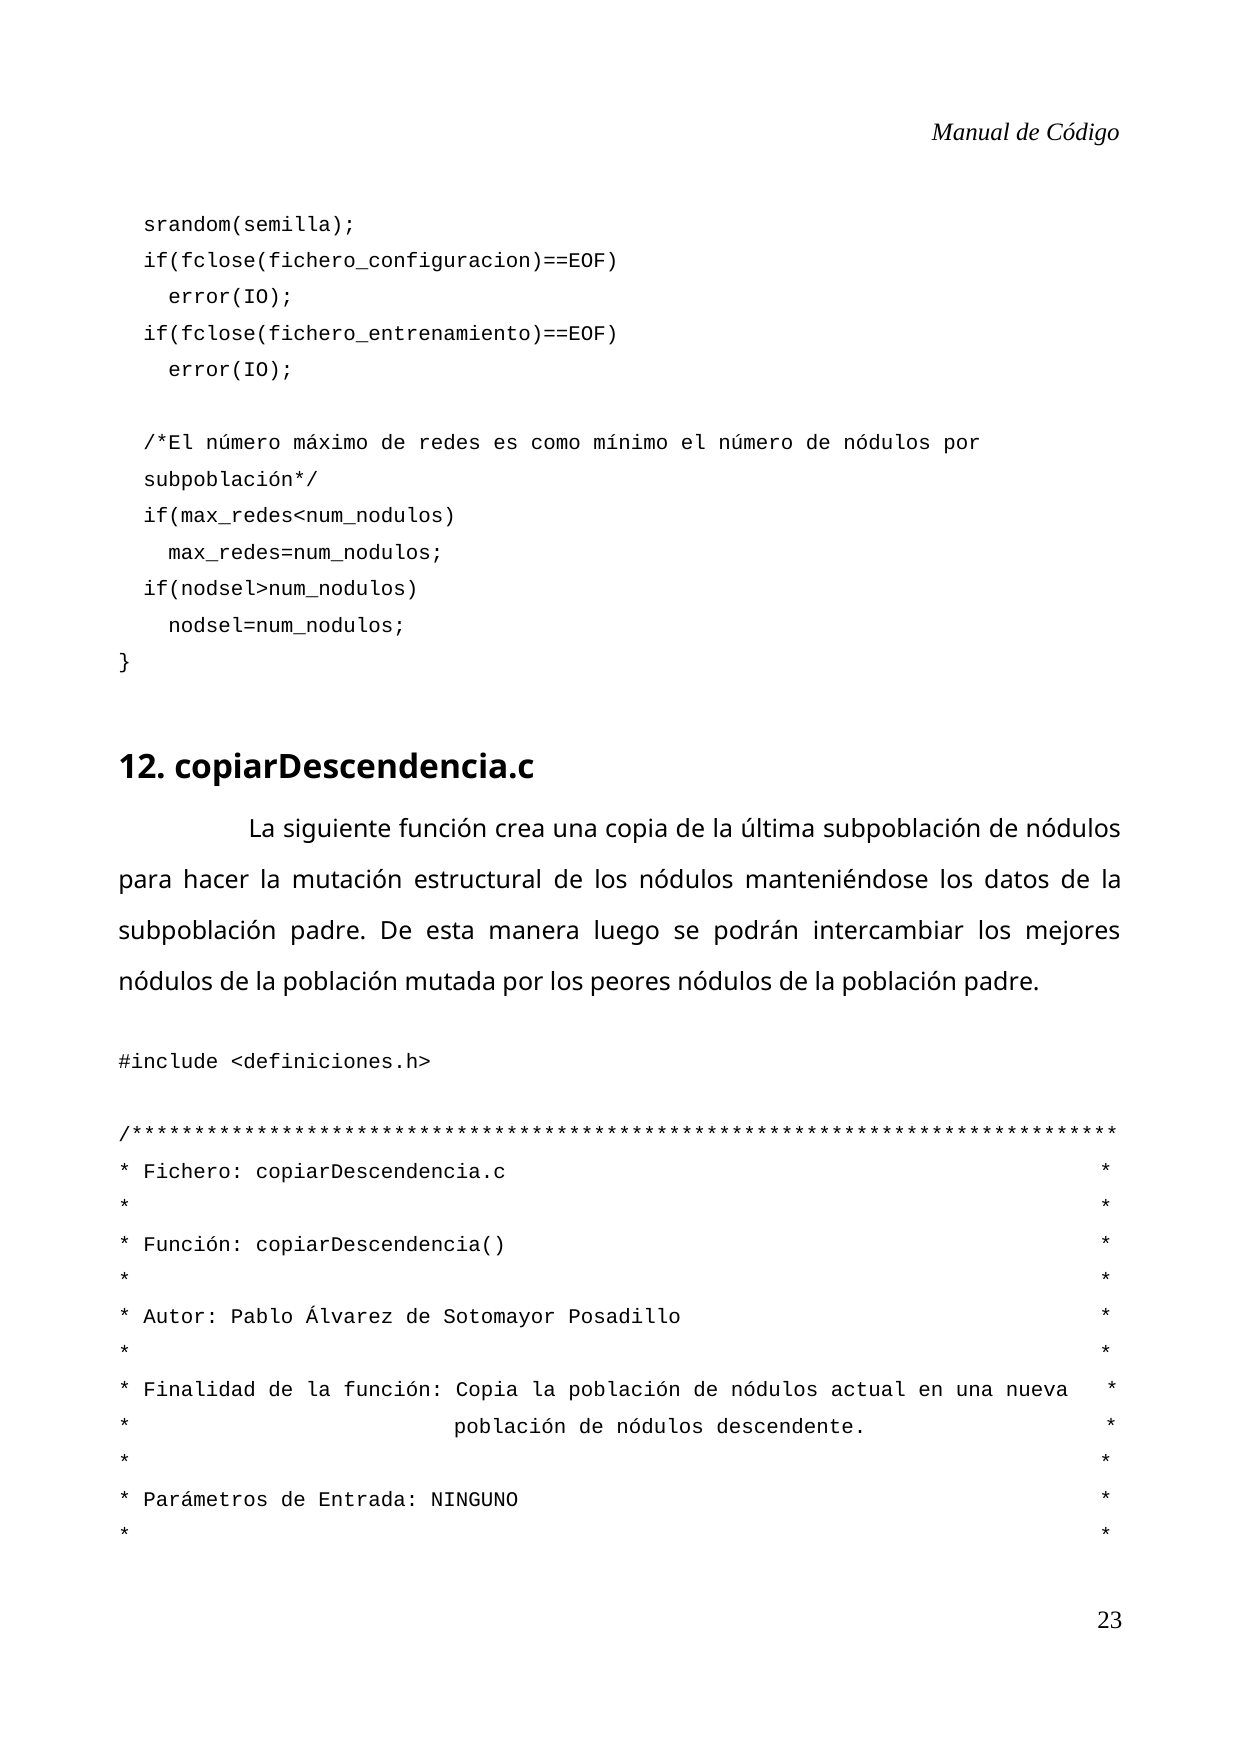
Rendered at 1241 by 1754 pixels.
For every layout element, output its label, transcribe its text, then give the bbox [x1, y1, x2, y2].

subtitle 12. copiarDescendencia.c [118, 742, 1122, 788]
text subpoblación*/ [118, 469, 1122, 493]
text * población de nódulos descendente. * [118, 1416, 1122, 1440]
text * Función: copiarDescendencia() * [118, 1233, 1122, 1257]
text * Finalidad de la función: Copia la población de nódulos actual en una nueva * [118, 1379, 1122, 1403]
text * * [118, 1452, 1122, 1476]
text La siguiente función crea una copia de la última subpoblación de nódulos para hacer la mutación estructural de los nódulos manteniéndose los datos de la subpoblación padre. De esta manera luego se podrán intercambiar los mejores nódulos de la población mutada por los peores nódulos de la población padre. [118, 811, 1122, 998]
text if(nodsel>num_nodulos) [118, 578, 1122, 602]
text } [118, 651, 1122, 675]
text nodsel=num_nodulos; [118, 614, 1122, 638]
text * Parámetros de Entrada: NINGUNO * [118, 1489, 1122, 1513]
text error(IO); [118, 286, 1122, 310]
text * Fichero: copiarDescendencia.c * [118, 1161, 1122, 1184]
text max_redes=num_nodulos; [118, 542, 1122, 566]
text * Autor: Pablo Álvarez de Sotomayor Posadillo * [118, 1306, 1122, 1330]
text if(fclose(fichero_entrenamiento)==EOF) [118, 323, 1122, 347]
text if(fclose(fichero_configuracion)==EOF) [118, 250, 1122, 274]
text /*El número máximo de redes es como mínimo el número de nódulos por [118, 432, 1122, 456]
text * * [118, 1197, 1122, 1221]
text * * [118, 1270, 1122, 1294]
text #include <definiciones.h> [118, 1051, 1122, 1075]
text * * [118, 1343, 1122, 1367]
text error(IO); [118, 359, 1122, 383]
text if(max_redes<num_nodulos) [118, 505, 1122, 529]
text srandom(semilla); [118, 213, 1122, 237]
text /******************************************************************************* [118, 1124, 1122, 1148]
text * * [118, 1525, 1122, 1549]
